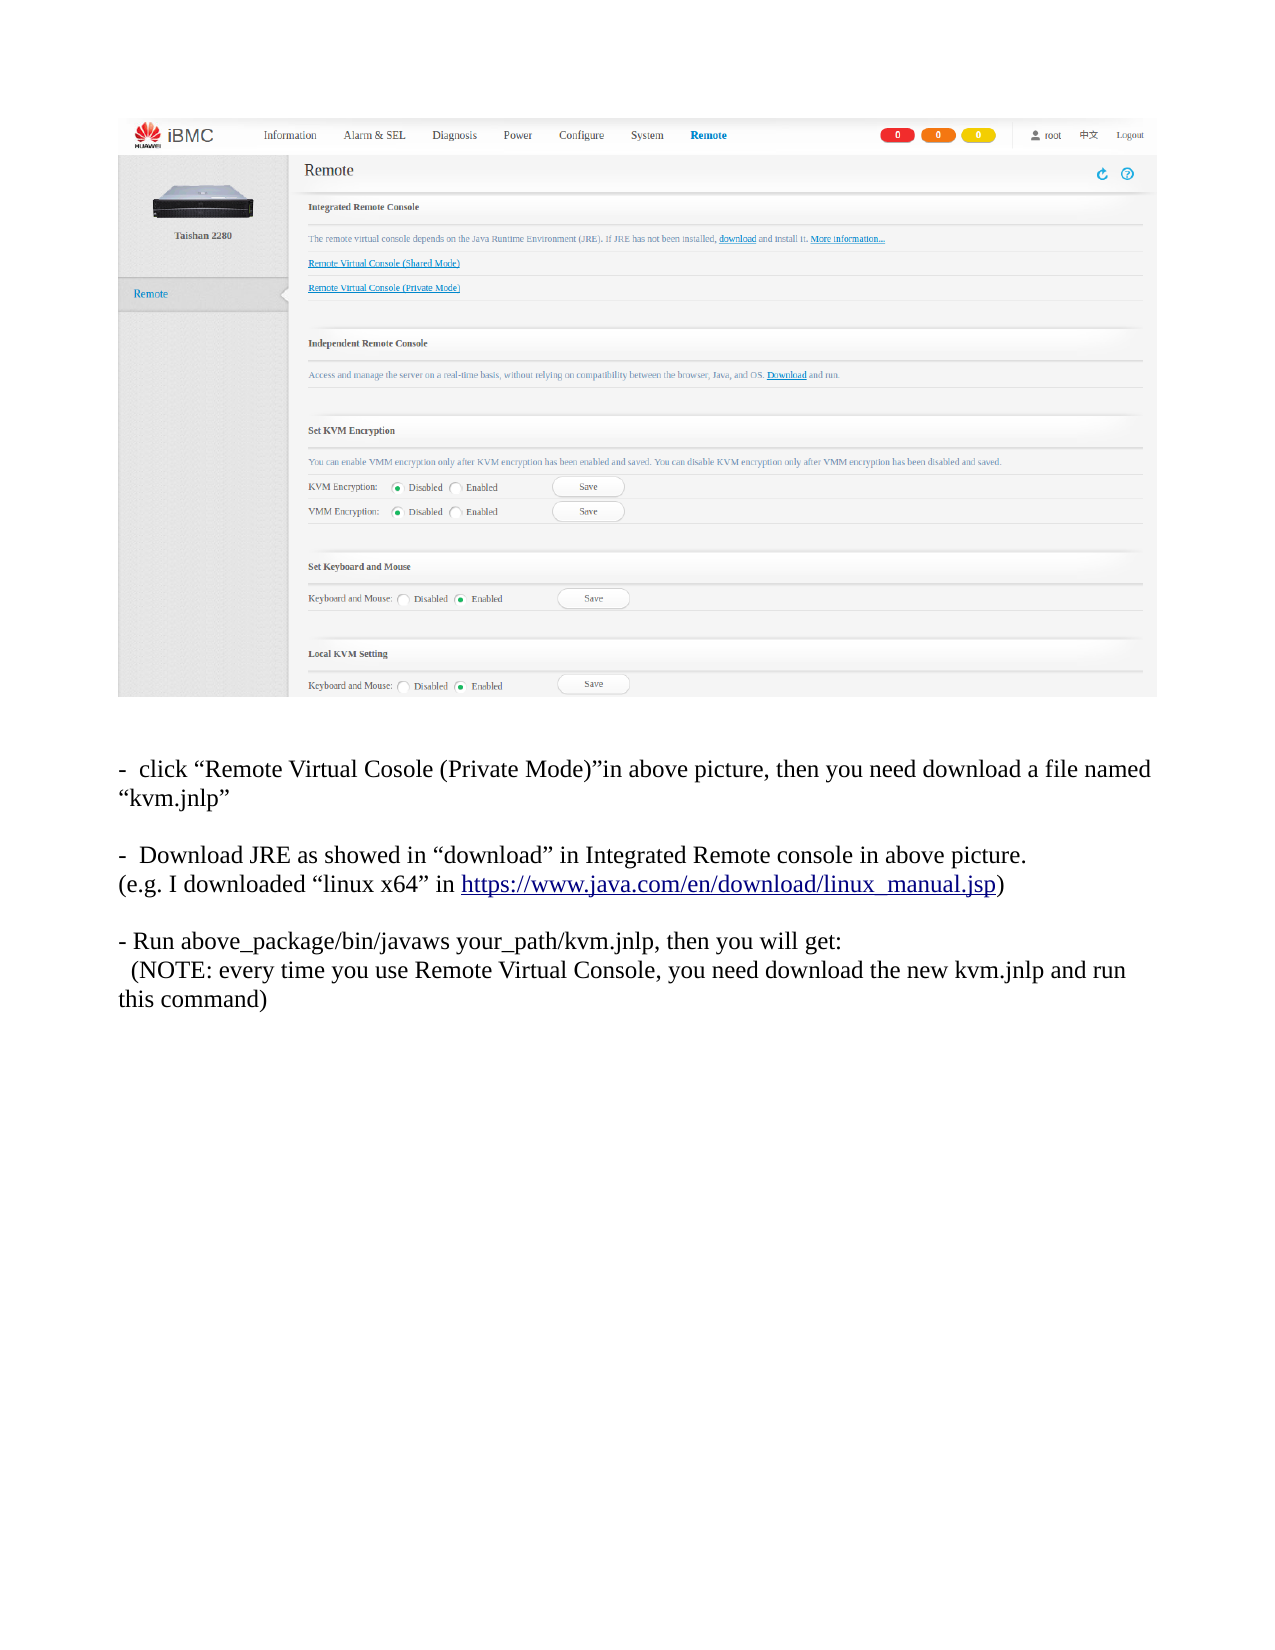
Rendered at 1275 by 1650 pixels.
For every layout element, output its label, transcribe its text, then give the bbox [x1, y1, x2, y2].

text - Download JRE as showed in “download” in Integrated Remote console in above picture. [118, 840, 1157, 869]
text - Run above_package/bin/javaws your_path/kvm.jnlp, then you will get: [118, 926, 1157, 955]
text (NOTE: every time you use Remote Virtual Console, you need download the new kvm.jnlp and run this command) [118, 955, 1157, 1013]
text - click “Remote Virtual Cosole (Private Mode)”in above picture, then you need download a file named “kvm.jnlp” [118, 754, 1157, 811]
picture [118, 118, 1157, 697]
text (e.g. I downloaded “linux x64” in https://www.java.com/en/download/linux_manual.jsp) [118, 869, 1157, 898]
